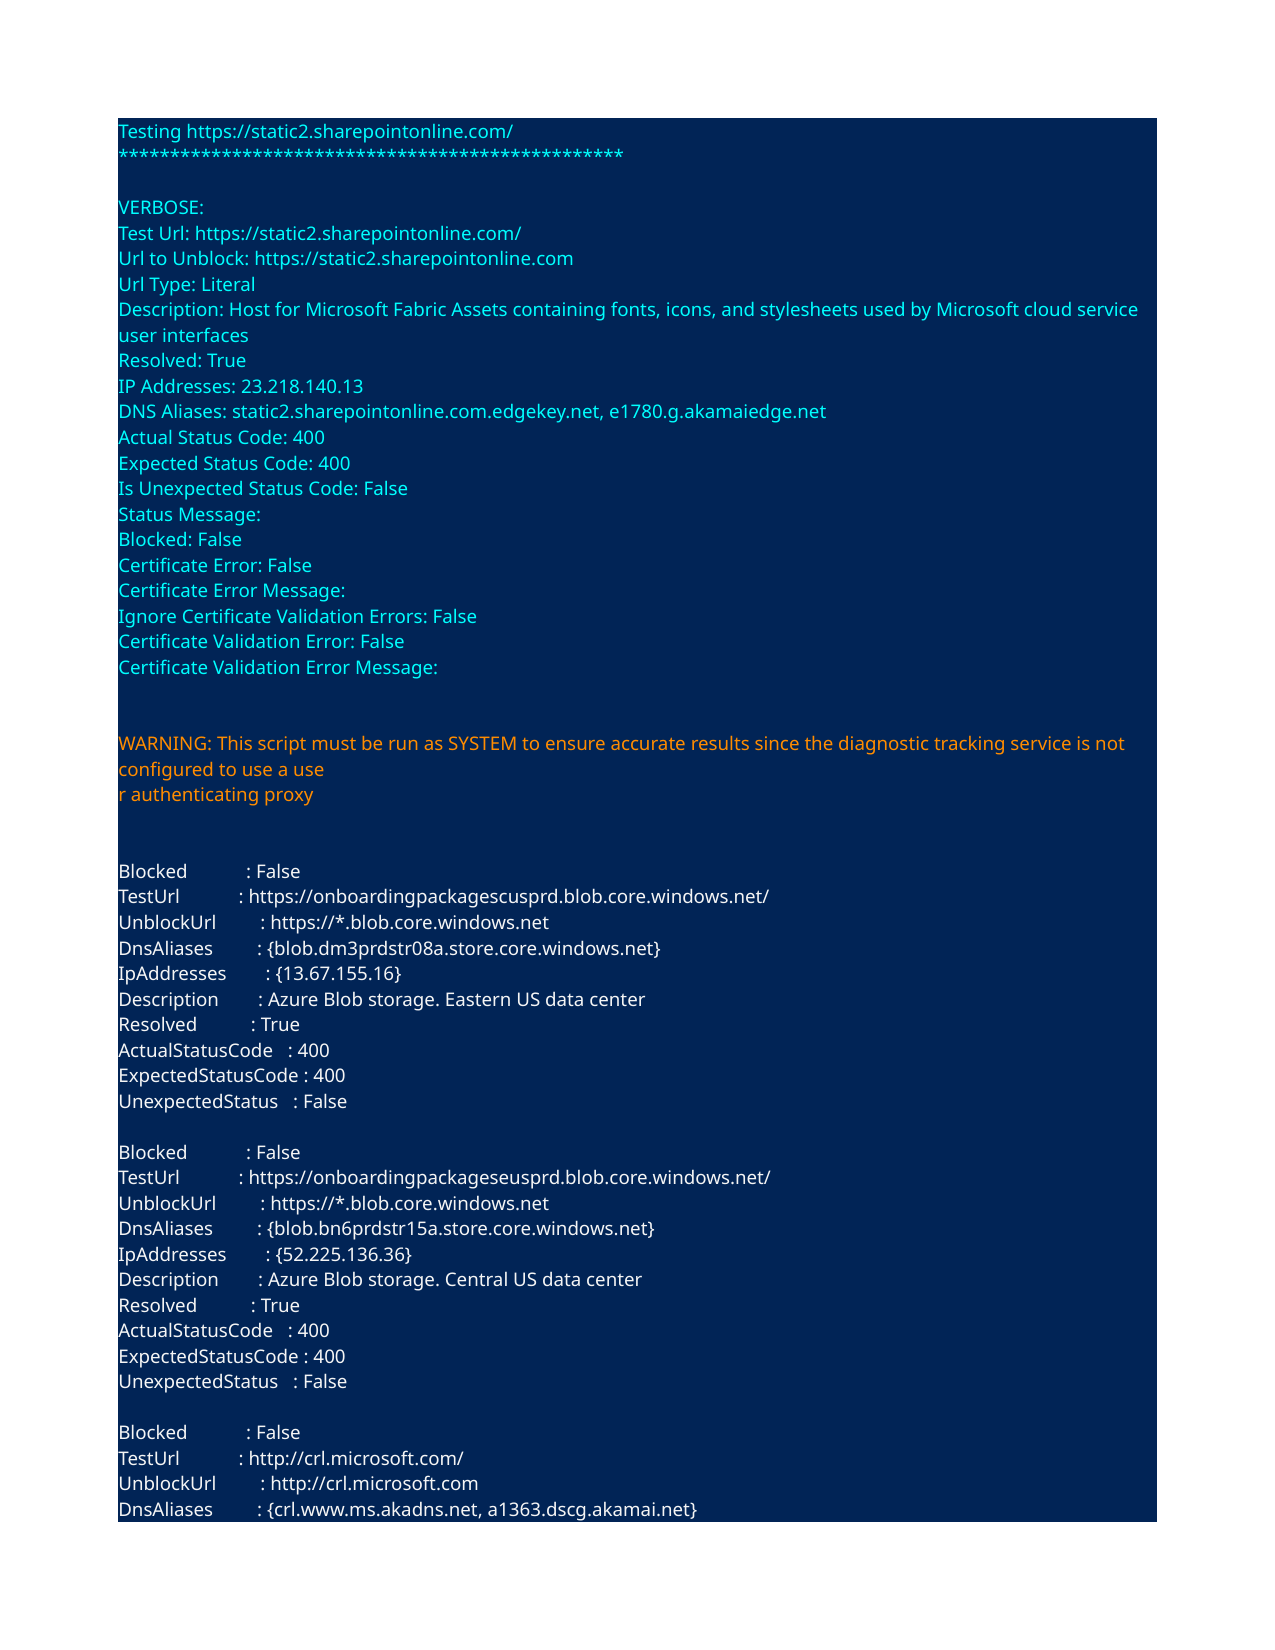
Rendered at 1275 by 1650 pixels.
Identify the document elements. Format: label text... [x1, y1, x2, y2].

text DnsAliases : {blob.bn6prdstr15a.store.core.windows.net} [118, 1216, 1157, 1241]
text Expected Status Code: 400 [118, 450, 1157, 475]
text DNS Aliases: static2.sharepointonline.com.edgekey.net, e1780.g.akamaiedge.net [118, 399, 1157, 424]
text Test Url: https://static2.sharepointonline.com/ [118, 220, 1157, 246]
text UnblockUrl : https://*.blob.core.windows.net [118, 1190, 1157, 1216]
text Certificate Error Message: [118, 577, 1157, 603]
text r authenticating proxy [118, 782, 1157, 807]
text UnblockUrl : http://crl.microsoft.com [118, 1471, 1157, 1496]
text Blocked: False [118, 526, 1157, 552]
text Actual Status Code: 400 [118, 424, 1157, 450]
text IP Addresses: 23.218.140.13 [118, 373, 1157, 399]
text DnsAliases : {blob.dm3prdstr08a.store.core.windows.net} [118, 935, 1157, 960]
text ExpectedStatusCode : 400 [118, 1062, 1157, 1088]
text Description: Host for Microsoft Fabric Assets containing fonts, icons, and stylesheets used by Microsoft cloud service user interfaces [118, 297, 1157, 348]
text Certificate Error: False [118, 552, 1157, 577]
text Url Type: Literal [118, 271, 1157, 297]
text Status Message: [118, 501, 1157, 526]
text Blocked : False [118, 1420, 1157, 1445]
text Ignore Certificate Validation Errors: False [118, 603, 1157, 628]
text Description : Azure Blob storage. Eastern US data center [118, 986, 1157, 1011]
text UnexpectedStatus : False [118, 1369, 1157, 1394]
text ActualStatusCode : 400 [118, 1318, 1157, 1343]
text TestUrl : http://crl.microsoft.com/ [118, 1445, 1157, 1471]
text DnsAliases : {crl.www.ms.akadns.net, a1363.dscg.akamai.net} [118, 1496, 1157, 1522]
text UnblockUrl : https://*.blob.core.windows.net [118, 909, 1157, 935]
text UnexpectedStatus : False [118, 1088, 1157, 1113]
text Certificate Validation Error: False [118, 628, 1157, 654]
text Blocked : False [118, 1139, 1157, 1164]
text Resolved : True [118, 1011, 1157, 1037]
text Url to Unblock: https://static2.sharepointonline.com [118, 246, 1157, 271]
text TestUrl : https://onboardingpackagescusprd.blob.core.windows.net/ [118, 884, 1157, 909]
text ActualStatusCode : 400 [118, 1037, 1157, 1062]
text Is Unexpected Status Code: False [118, 475, 1157, 501]
text Testing https://static2.sharepointonline.com/ [118, 118, 1157, 144]
text TestUrl : https://onboardingpackageseusprd.blob.core.windows.net/ [118, 1164, 1157, 1190]
text IpAddresses : {13.67.155.16} [118, 960, 1157, 986]
text VERBOSE: [118, 195, 1157, 220]
text Description : Azure Blob storage. Central US data center [118, 1267, 1157, 1292]
text Blocked : False [118, 858, 1157, 884]
text Certificate Validation Error Message: [118, 654, 1157, 679]
text IpAddresses : {52.225.136.36} [118, 1241, 1157, 1267]
text Resolved: True [118, 348, 1157, 373]
text WARNING: This script must be run as SYSTEM to ensure accurate results since the diagnostic tracking service is not configured to use a use [118, 731, 1157, 782]
text ************************************************* [118, 144, 1157, 169]
text ExpectedStatusCode : 400 [118, 1343, 1157, 1369]
text Resolved : True [118, 1292, 1157, 1318]
